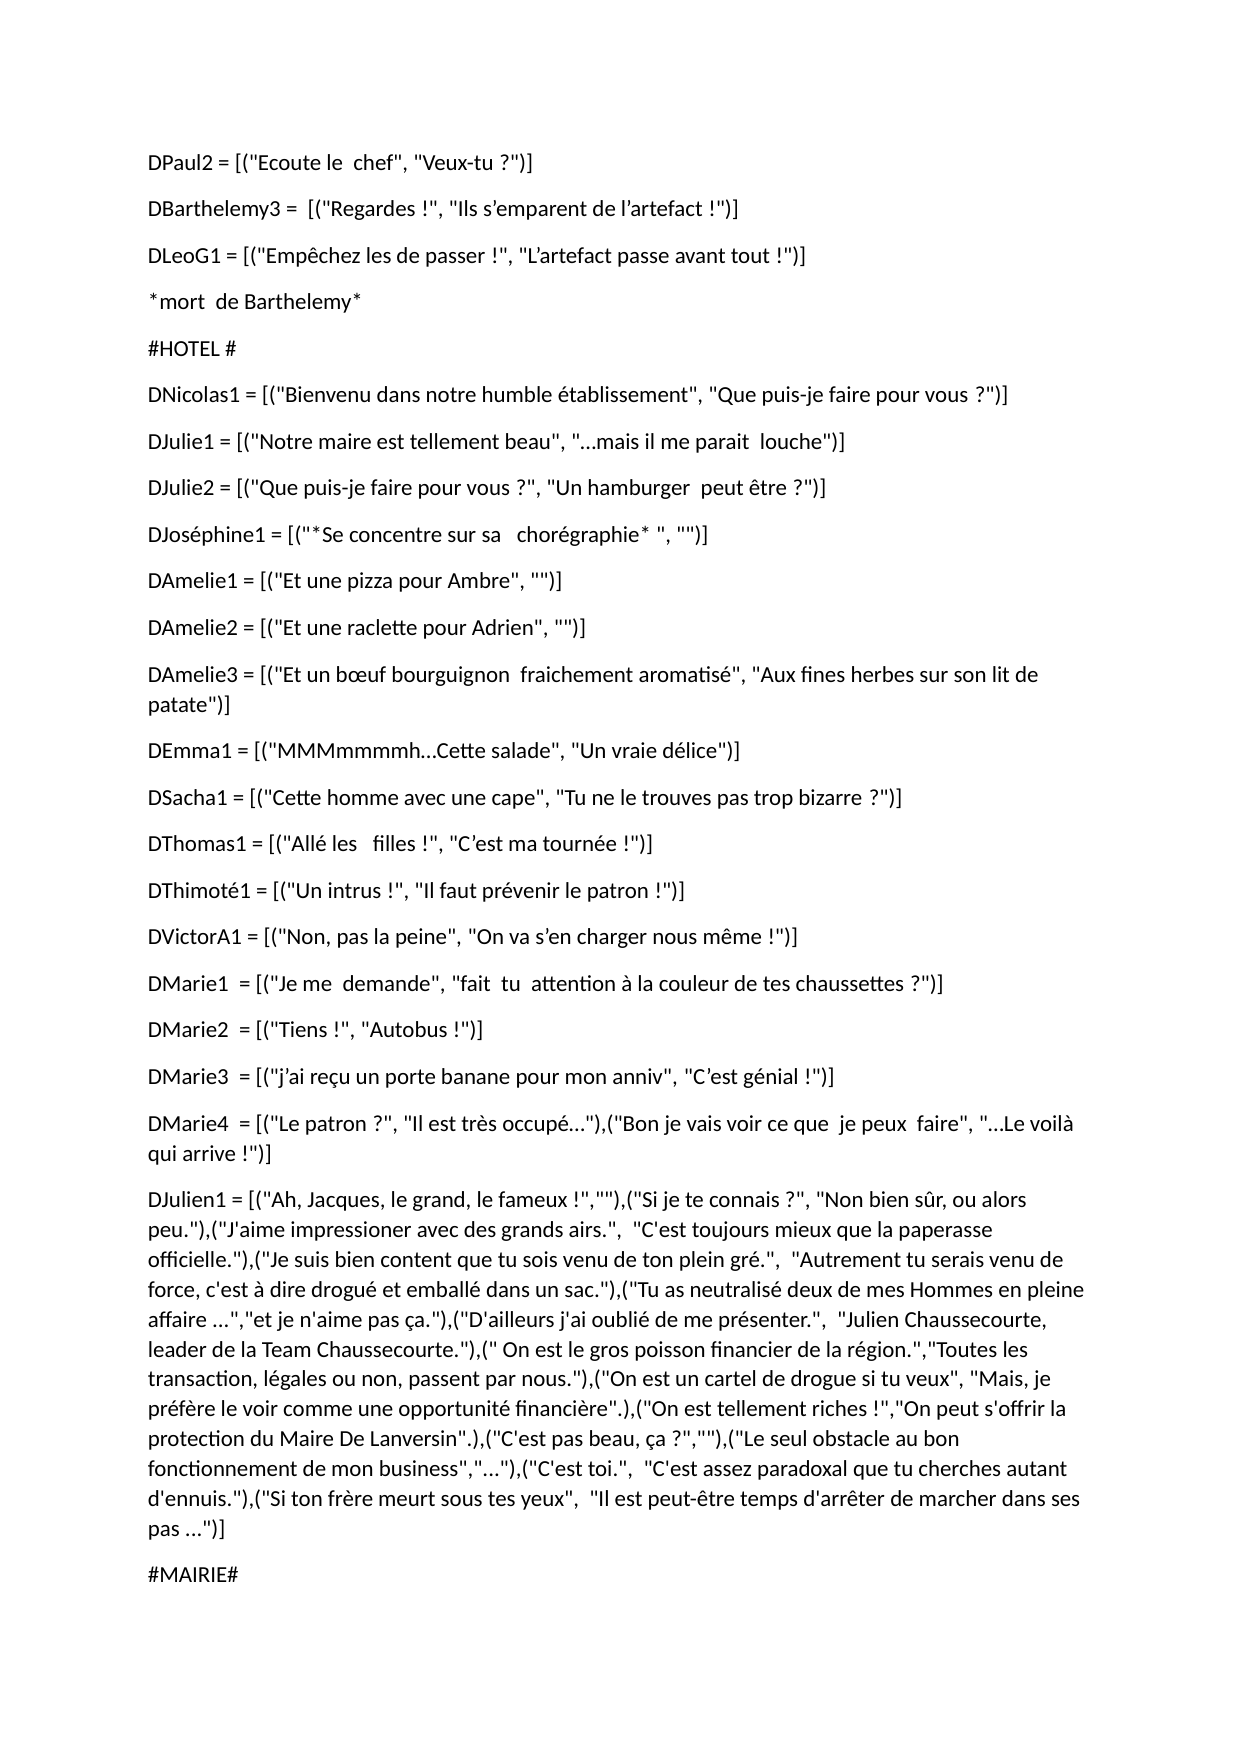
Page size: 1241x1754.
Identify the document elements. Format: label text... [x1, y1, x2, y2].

text DJulie1 = [("Notre maire est tellement beau", "…mais il me parait louche")] [148, 427, 1093, 455]
text DBarthelemy3 = [("Regardes !", "Ils s’emparent de l’artefact !")] [148, 194, 1093, 222]
text DAmelie3 = [("Et un bœuf bourguignon fraichement aromatisé", "Aux fines herbes sur son lit de patate")] [148, 660, 1093, 718]
text DJulie2 = [("Que puis-je faire pour vous ?", "Un hamburger peut être ?")] [148, 473, 1093, 502]
text DEmma1 = [("MMMmmmmh…Cette salade", "Un vraie délice")] [148, 736, 1093, 764]
text DMarie1 = [("Je me demande", "fait tu attention à la couleur de tes chaussettes ?")] [148, 969, 1093, 997]
text DVictorA1 = [("Non, pas la peine", "On va s’en charger nous même !")] [148, 922, 1093, 951]
text DMarie3 = [("j’ai reçu un porte banane pour mon anniv", "C’est génial !")] [148, 1062, 1093, 1090]
text DJulien1 = [("Ah, Jacques, le grand, le fameux !",""),("Si je te connais ?", "Non bien sûr, ou alors peu."),("J'aime impressioner avec des grands airs.", "C'est toujours mieux que la paperasse officielle."),("Je suis bien content que tu sois venu de ton plein gré.", "Autrement tu serais venu de force, c'est à dire drogué et emballé dans un sac."),("Tu as neutralisé deux de mes Hommes en pleine affaire ...","et je n'aime pas ça."),("D'ailleurs j'ai oublié de me présenter.", "Julien Chaussecourte, leader de la Team Chaussecourte."),(" On est le gros poisson financier de la région.","Toutes les transaction, légales ou non, passent par nous."),("On est un cartel de drogue si tu veux", "Mais, je préfère le voir comme une opportunité financière".),("On est tellement riches !","On peut s'offrir la protection du Maire De Lanversin".),("C'est pas beau, ça ?",""),("Le seul obstacle au bon fonctionnement de mon business","..."),("C'est toi.", "C'est assez paradoxal que tu cherches autant d'ennuis."),("Si ton frère meurt sous tes yeux", "Il est peut-être temps d'arrêter de marcher dans ses pas ...")] [148, 1185, 1093, 1542]
text DSacha1 = [("Cette homme avec une cape", "Tu ne le trouves pas trop bizarre ?")] [148, 783, 1093, 811]
text DMarie2 = [("Tiens !", "Autobus !")] [148, 1016, 1093, 1044]
text DLeoG1 = [("Empêchez les de passer !", "L’artefact passe avant tout !")] [148, 241, 1093, 269]
text DAmelie2 = [("Et une raclette pour Adrien", "")] [148, 613, 1093, 641]
text DMarie4 = [("Le patron ?", "Il est très occupé…"),("Bon je vais voir ce que je peux faire", "…Le voilà qui arrive !")] [148, 1109, 1093, 1167]
text #MAIRIE# [148, 1561, 1093, 1589]
text DPaul2 = [("Ecoute le chef", "Veux-tu ?")] [148, 148, 1093, 176]
text *mort de Barthelemy* [148, 287, 1093, 315]
text #HOTEL # [148, 334, 1093, 362]
text DThimoté1 = [("Un intrus !", "Il faut prévenir le patron !")] [148, 876, 1093, 904]
text DJoséphine1 = [("*Se concentre sur sa chorégraphie* ", "")] [148, 520, 1093, 548]
text DThomas1 = [("Allé les filles !", "C’est ma tournée !")] [148, 829, 1093, 857]
text DNicolas1 = [("Bienvenu dans notre humble établissement", "Que puis-je faire pour vous ?")] [148, 380, 1093, 408]
text DAmelie1 = [("Et une pizza pour Ambre", "")] [148, 567, 1093, 595]
